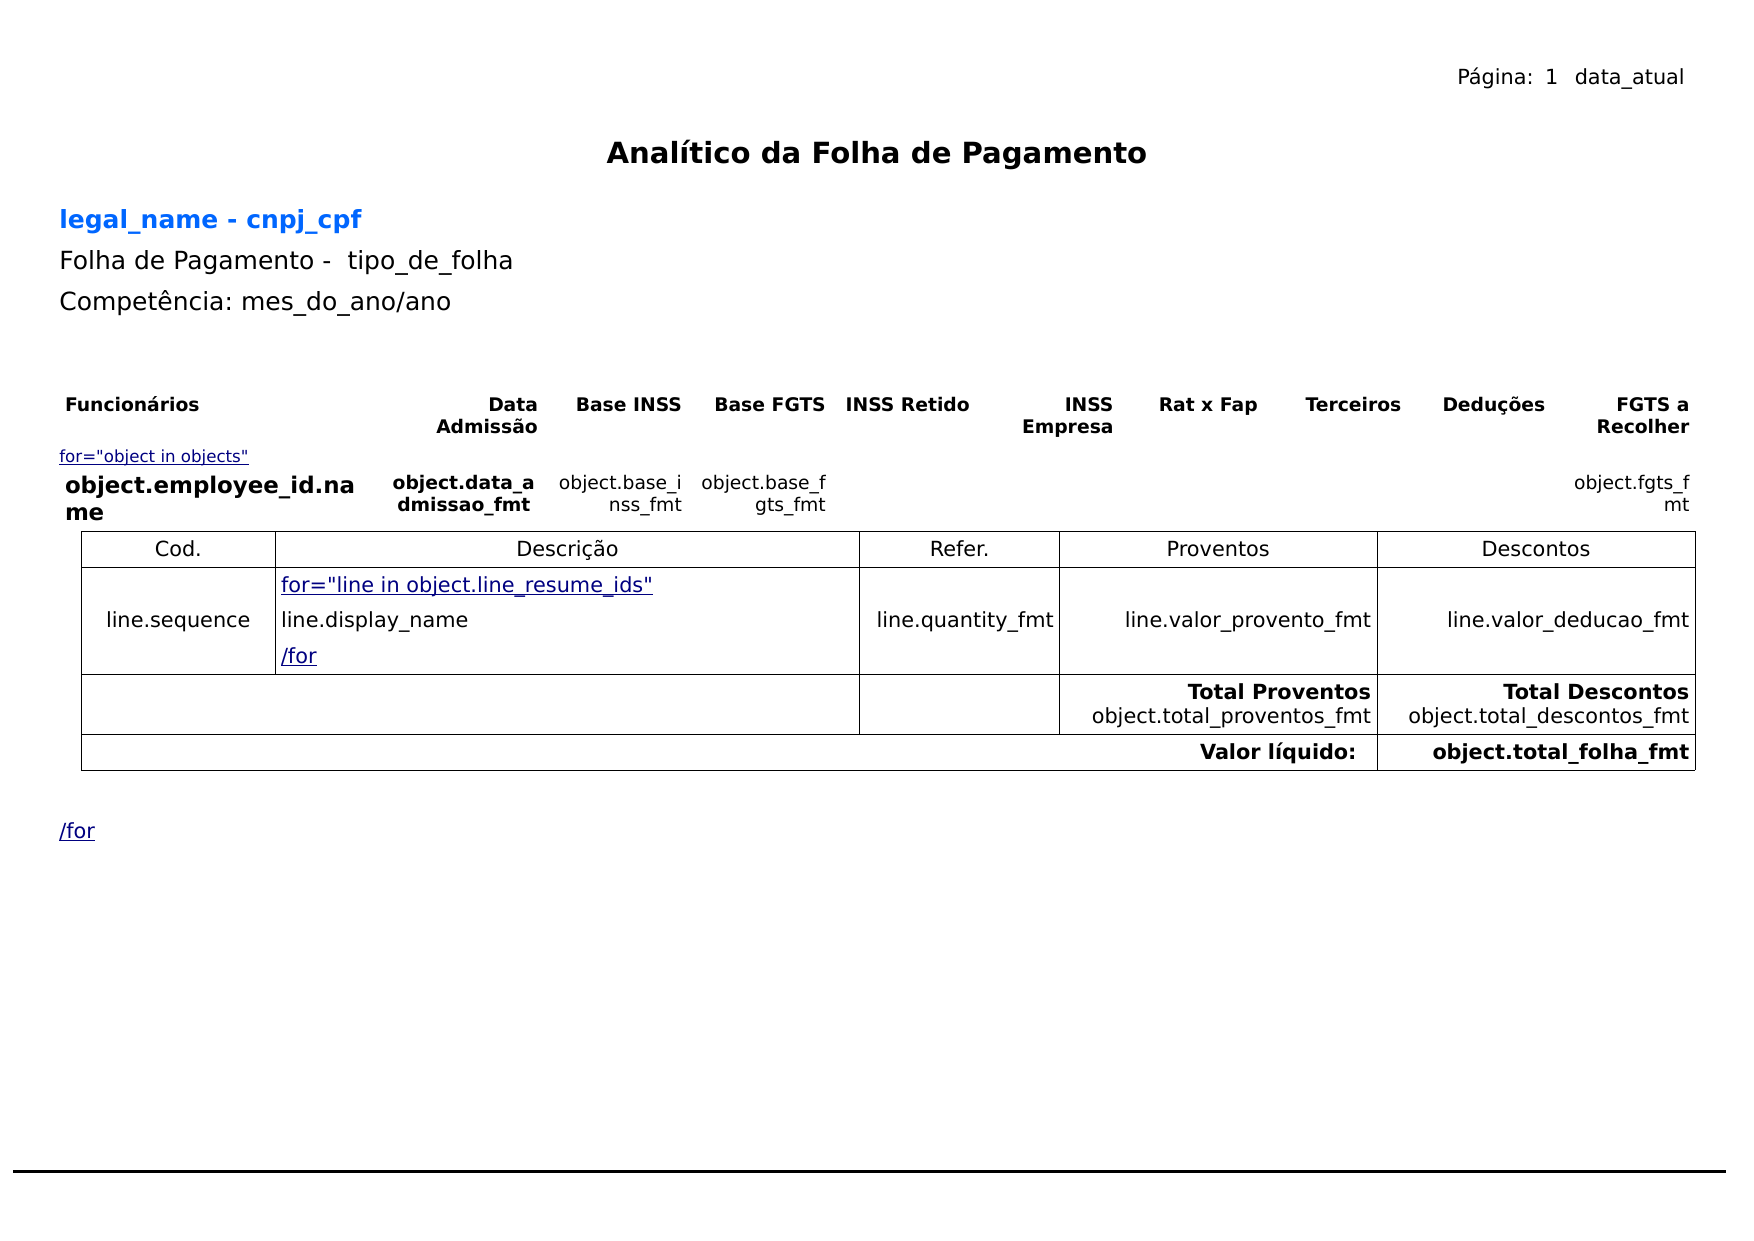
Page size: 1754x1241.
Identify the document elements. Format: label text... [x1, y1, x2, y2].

table_header object.base_inss_fmt [544, 466, 687, 531]
table_cell Total Proventos object.total_proventos_fmt [1060, 675, 1377, 734]
text Analítico da Folha de Pagamento [59, 136, 1695, 170]
table_cell [860, 675, 1059, 734]
table_cell [860, 639, 1059, 674]
table_cell line.valor_provento_fmt [1060, 603, 1377, 638]
table_header INSS Retido [831, 388, 975, 447]
table_cell /for [276, 639, 859, 674]
table_header Base INSS [544, 388, 687, 447]
table_header Refer. [860, 532, 1059, 567]
table_cell line.quantity_fmt [860, 603, 1059, 638]
text Folha de Pagamento - tipo_de_folha [59, 247, 1695, 276]
table_header Cod. [82, 532, 275, 567]
table_cell [1060, 639, 1377, 674]
table_header object.fgts_fmt [1551, 466, 1695, 531]
table_header Proventos [1060, 532, 1377, 567]
table_header Descontos [1378, 532, 1695, 567]
table_header INSS Empresa [975, 388, 1119, 447]
table_cell for="line in object.line_resume_ids" [276, 568, 859, 603]
table_header [975, 466, 1119, 531]
table_header [1263, 466, 1407, 531]
table_header [1119, 466, 1263, 531]
text for="object in objects" [59, 447, 1695, 466]
table_cell [82, 568, 275, 603]
table_header Descrição [276, 532, 859, 567]
table_header Terceiros [1263, 388, 1407, 447]
table_cell Valor líquido: [82, 735, 1377, 770]
table_cell [1060, 568, 1377, 603]
text Competência: mes_do_ano/ano [59, 288, 1695, 317]
table_header Base FGTS [688, 388, 831, 447]
table_cell [82, 639, 275, 674]
text /for [59, 819, 1695, 843]
table_cell Total Descontos object.total_descontos_fmt [1378, 675, 1695, 734]
table_header object.employee_id.name [59, 466, 384, 531]
table_cell line.sequence [82, 603, 275, 638]
table_cell [1378, 568, 1695, 603]
table_cell line.valor_deducao_fmt [1378, 603, 1695, 638]
table_cell [860, 568, 1059, 603]
table_header Funcionários [59, 388, 384, 447]
table_header [831, 466, 975, 531]
table_cell [82, 675, 859, 734]
table_header Data Admissão [384, 388, 543, 447]
table_header [1407, 466, 1551, 531]
table_cell object.total_folha_fmt [1378, 735, 1695, 770]
table_header object.base_fgts_fmt [688, 466, 831, 531]
table_header FGTS a Recolher [1551, 388, 1695, 447]
table_header Deduções [1407, 388, 1551, 447]
table_header object.data_admissao_fmt [384, 466, 543, 531]
table_header Rat x Fap [1119, 388, 1263, 447]
table_cell line.display_name [276, 603, 859, 638]
text legal_name - cnpj_cpf [59, 206, 1695, 235]
table_cell [1378, 639, 1695, 674]
